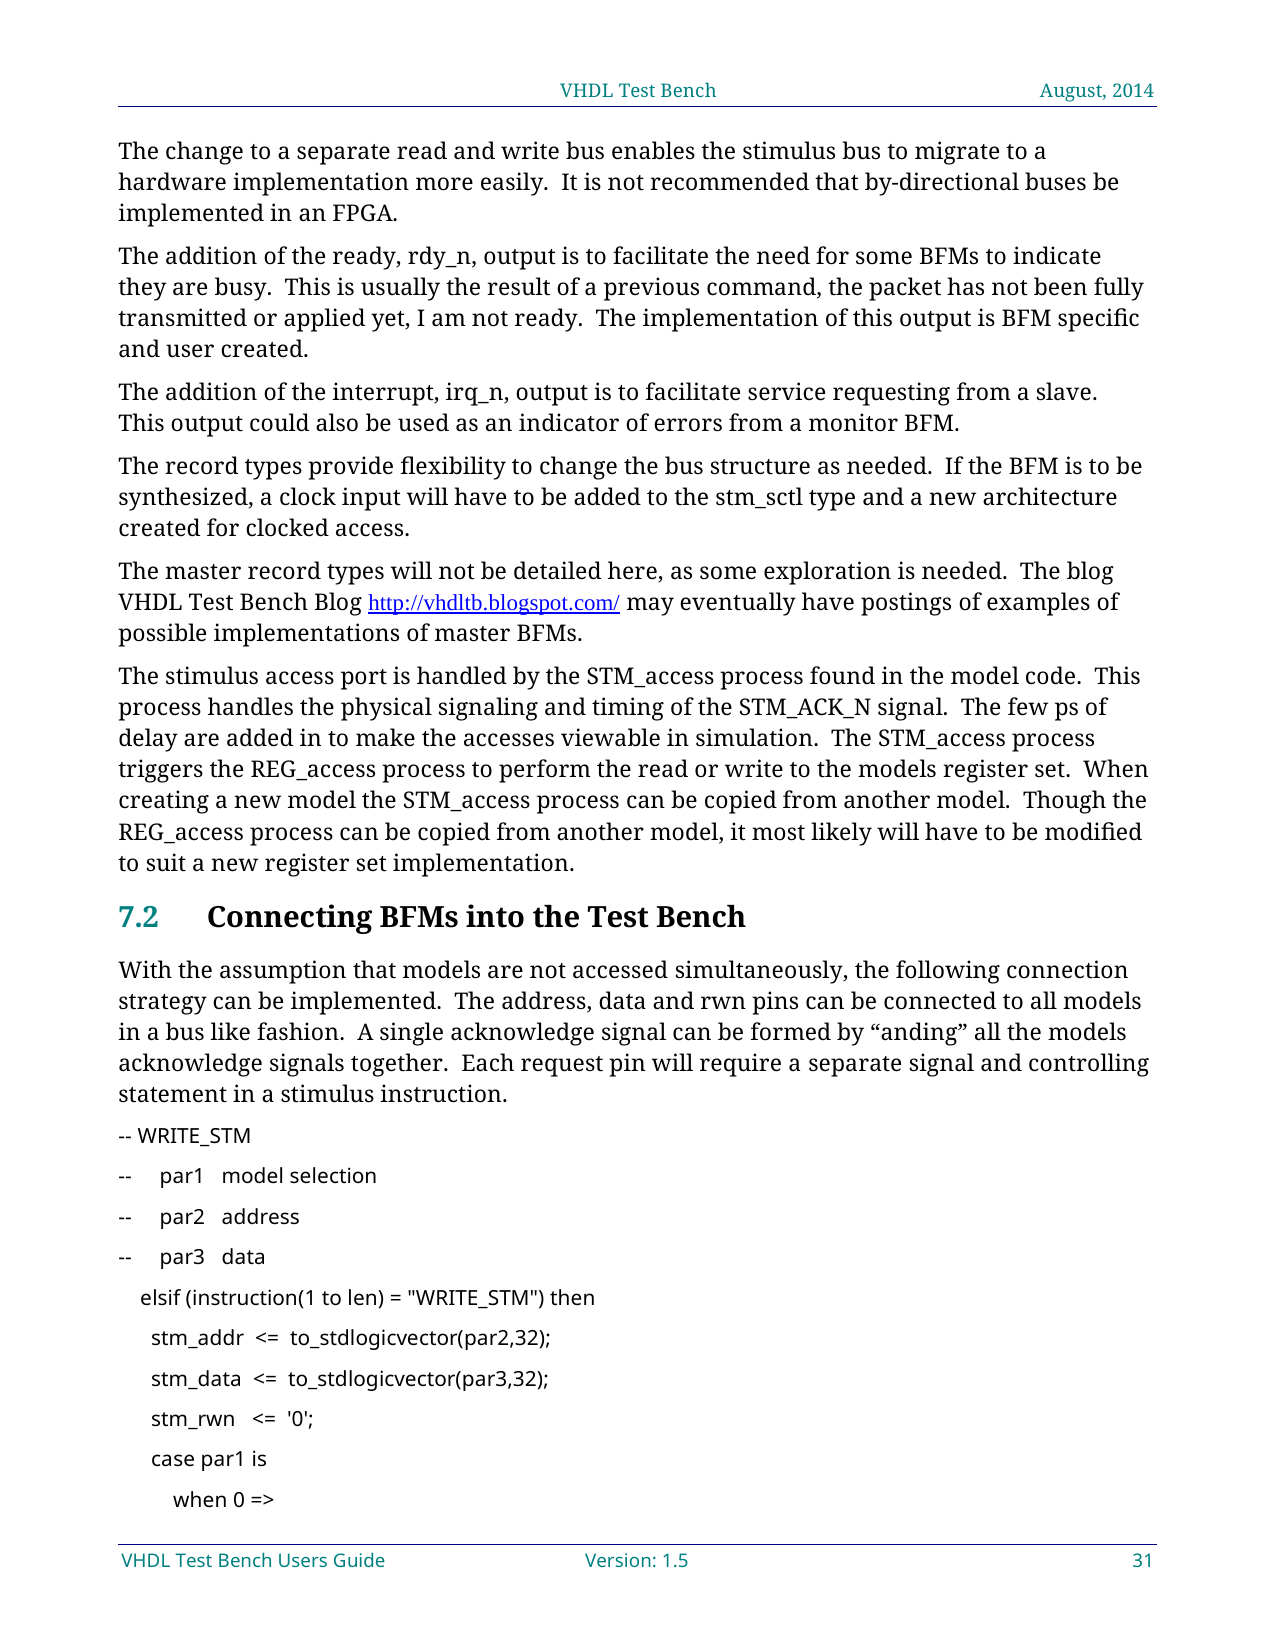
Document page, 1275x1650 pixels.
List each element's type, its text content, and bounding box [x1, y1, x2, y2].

text The record types provide flexibility to change the bus structure as needed. If the BFM is to be synthesized, a clock input will have to be added to the stm_sctl type and a new architecture created for clocked access. [118, 450, 1157, 543]
text when 0 => [118, 1485, 1157, 1513]
text -- par3 data [118, 1242, 1157, 1271]
text The master record types will not be detailed here, as some exploration is needed. The blog VHDL Test Bench Blog http://vhdltb.blogspot.com/ may eventually have postings of examples of possible implementations of master BFMs. [118, 555, 1157, 648]
text elsif (instruction(1 to len) = "WRITE_STM") then [118, 1283, 1157, 1311]
text case par1 is [118, 1444, 1157, 1473]
text stm_addr <= to_stdlogicvector(par2,32); [118, 1323, 1157, 1352]
subtitle Connecting BFMs into the Test Bench [118, 896, 1157, 936]
text The stimulus access port is handled by the STM_access process found in the model code. This process handles the physical signaling and timing of the STM_ACK_N signal. The few ps of delay are added in to make the accesses viewable in simulation. The STM_access process triggers the REG_access process to perform the read or write to the models register set. When creating a new model the STM_access process can be copied from another model. Though the REG_access process can be copied from another model, it most likely will have to be modified to suit a new register set implementation. [118, 660, 1157, 878]
text -- par2 address [118, 1202, 1157, 1230]
text The addition of the ready, rdy_n, output is to facilitate the need for some BFMs to indicate they are busy. This is usually the result of a previous command, the packet has not been fully transmitted or applied yet, I am not ready. The implementation of this output is BFM specific and user created. [118, 240, 1157, 364]
text The change to a separate read and write bus enables the stimulus bus to migrate to a hardware implementation more easily. It is not recommended that by-directional buses be implemented in an FPGA. [118, 135, 1157, 228]
text stm_rwn <= '0'; [118, 1404, 1157, 1432]
text -- par1 model selection [118, 1161, 1157, 1190]
text With the assumption that models are not accessed simultaneously, the following connection strategy can be implemented. The address, data and rwn pins can be connected to all models in a bus like fashion. A single acknowledge signal can be formed by “anding” all the models acknowledge signals together. Each request pin will require a separate signal and controlling statement in a stimulus instruction. [118, 954, 1157, 1109]
text -- WRITE_STM [118, 1121, 1157, 1149]
text The addition of the interrupt, irq_n, output is to facilitate service requesting from a slave. This output could also be used as an indicator of errors from a monitor BFM. [118, 376, 1157, 438]
text stm_data <= to_stdlogicvector(par3,32); [118, 1363, 1157, 1392]
